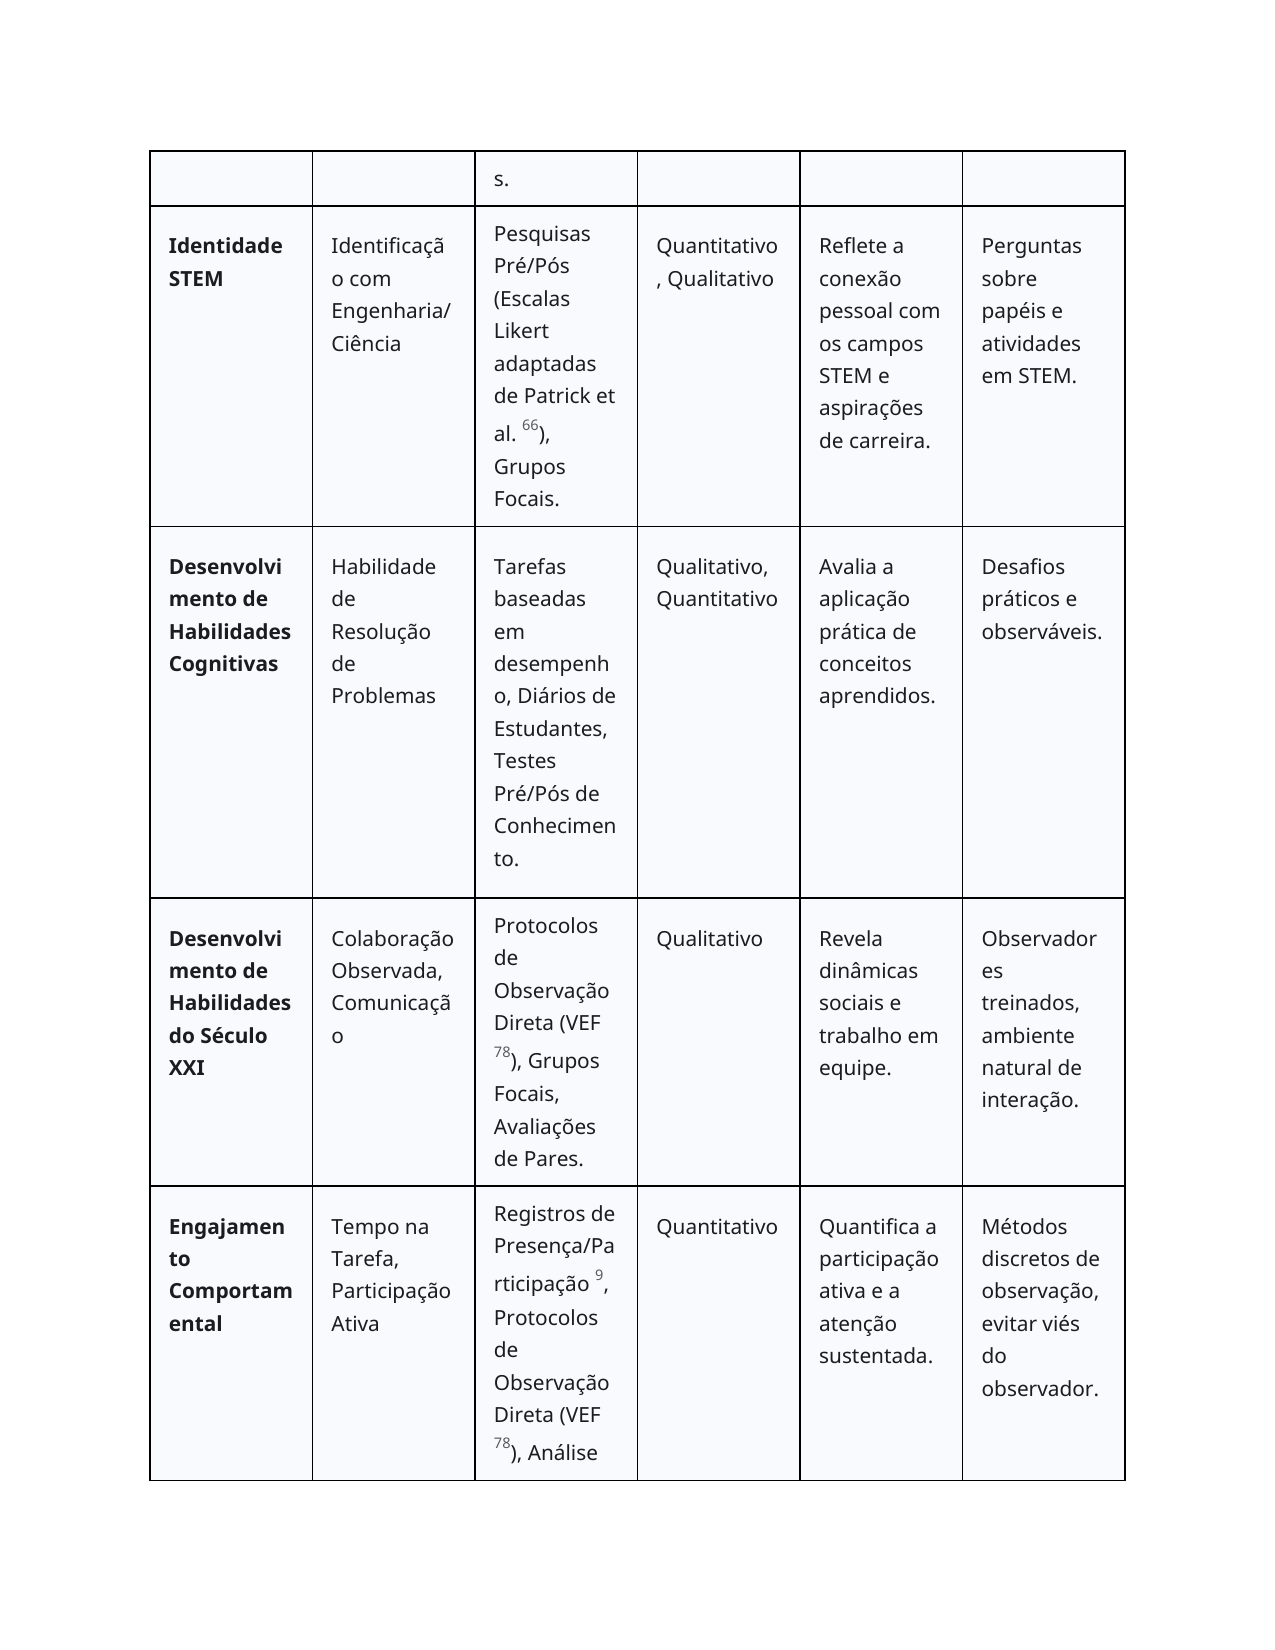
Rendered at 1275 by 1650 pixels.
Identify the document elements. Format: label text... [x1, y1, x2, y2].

table_cell Qualitativo [638, 899, 799, 1185]
table_cell Avalia a aplicação prática de conceitos aprendidos. [801, 527, 962, 897]
table_cell Tempo na Tarefa, Participação Ativa [313, 1187, 474, 1480]
table_cell Tarefas baseadas em desempenho, Diários de Estudantes, Testes Pré/Pós de Conhecimento. [476, 527, 637, 897]
table_cell Quantifica a participação ativa e a atenção sustentada. [801, 1187, 962, 1480]
table_cell Identificação com Engenharia/Ciência [313, 207, 474, 526]
table_cell Pesquisas Pré/Pós (Escalas Likert adaptadas de Patrick et al. 66), Grupos Focais. [476, 207, 637, 526]
table_cell Qualitativo, Quantitativo [638, 527, 799, 897]
table_cell Registros de Presença/Participação 9, Protocolos de Observação Direta (VEF 78), Análise [476, 1187, 637, 1480]
table_cell Identidade STEM [151, 207, 312, 526]
table_cell s. [476, 152, 637, 205]
table_cell Desafios práticos e observáveis. [963, 527, 1124, 897]
table_cell Revela dinâmicas sociais e trabalho em equipe. [801, 899, 962, 1185]
table_cell Desenvolvimento de Habilidades Cognitivas [151, 527, 312, 897]
table_cell Desenvolvimento de Habilidades do Século XXI [151, 899, 312, 1185]
table_cell Métodos discretos de observação, evitar viés do observador. [963, 1187, 1124, 1480]
table_cell [638, 152, 799, 205]
table_cell [801, 152, 962, 205]
table_cell [151, 152, 312, 205]
table_cell Quantitativo [638, 1187, 799, 1480]
table_cell Protocolos de Observação Direta (VEF 78), Grupos Focais, Avaliações de Pares. [476, 899, 637, 1185]
table_cell Engajamento Comportamental [151, 1187, 312, 1480]
table_cell [313, 152, 474, 205]
table_cell Reflete a conexão pessoal com os campos STEM e aspirações de carreira. [801, 207, 962, 526]
table_cell [963, 152, 1124, 205]
table_cell Colaboração Observada, Comunicação [313, 899, 474, 1185]
table_cell Quantitativo, Qualitativo [638, 207, 799, 526]
table_cell Observadores treinados, ambiente natural de interação. [963, 899, 1124, 1185]
table_cell Habilidade de Resolução de Problemas [313, 527, 474, 897]
table_cell Perguntas sobre papéis e atividades em STEM. [963, 207, 1124, 526]
